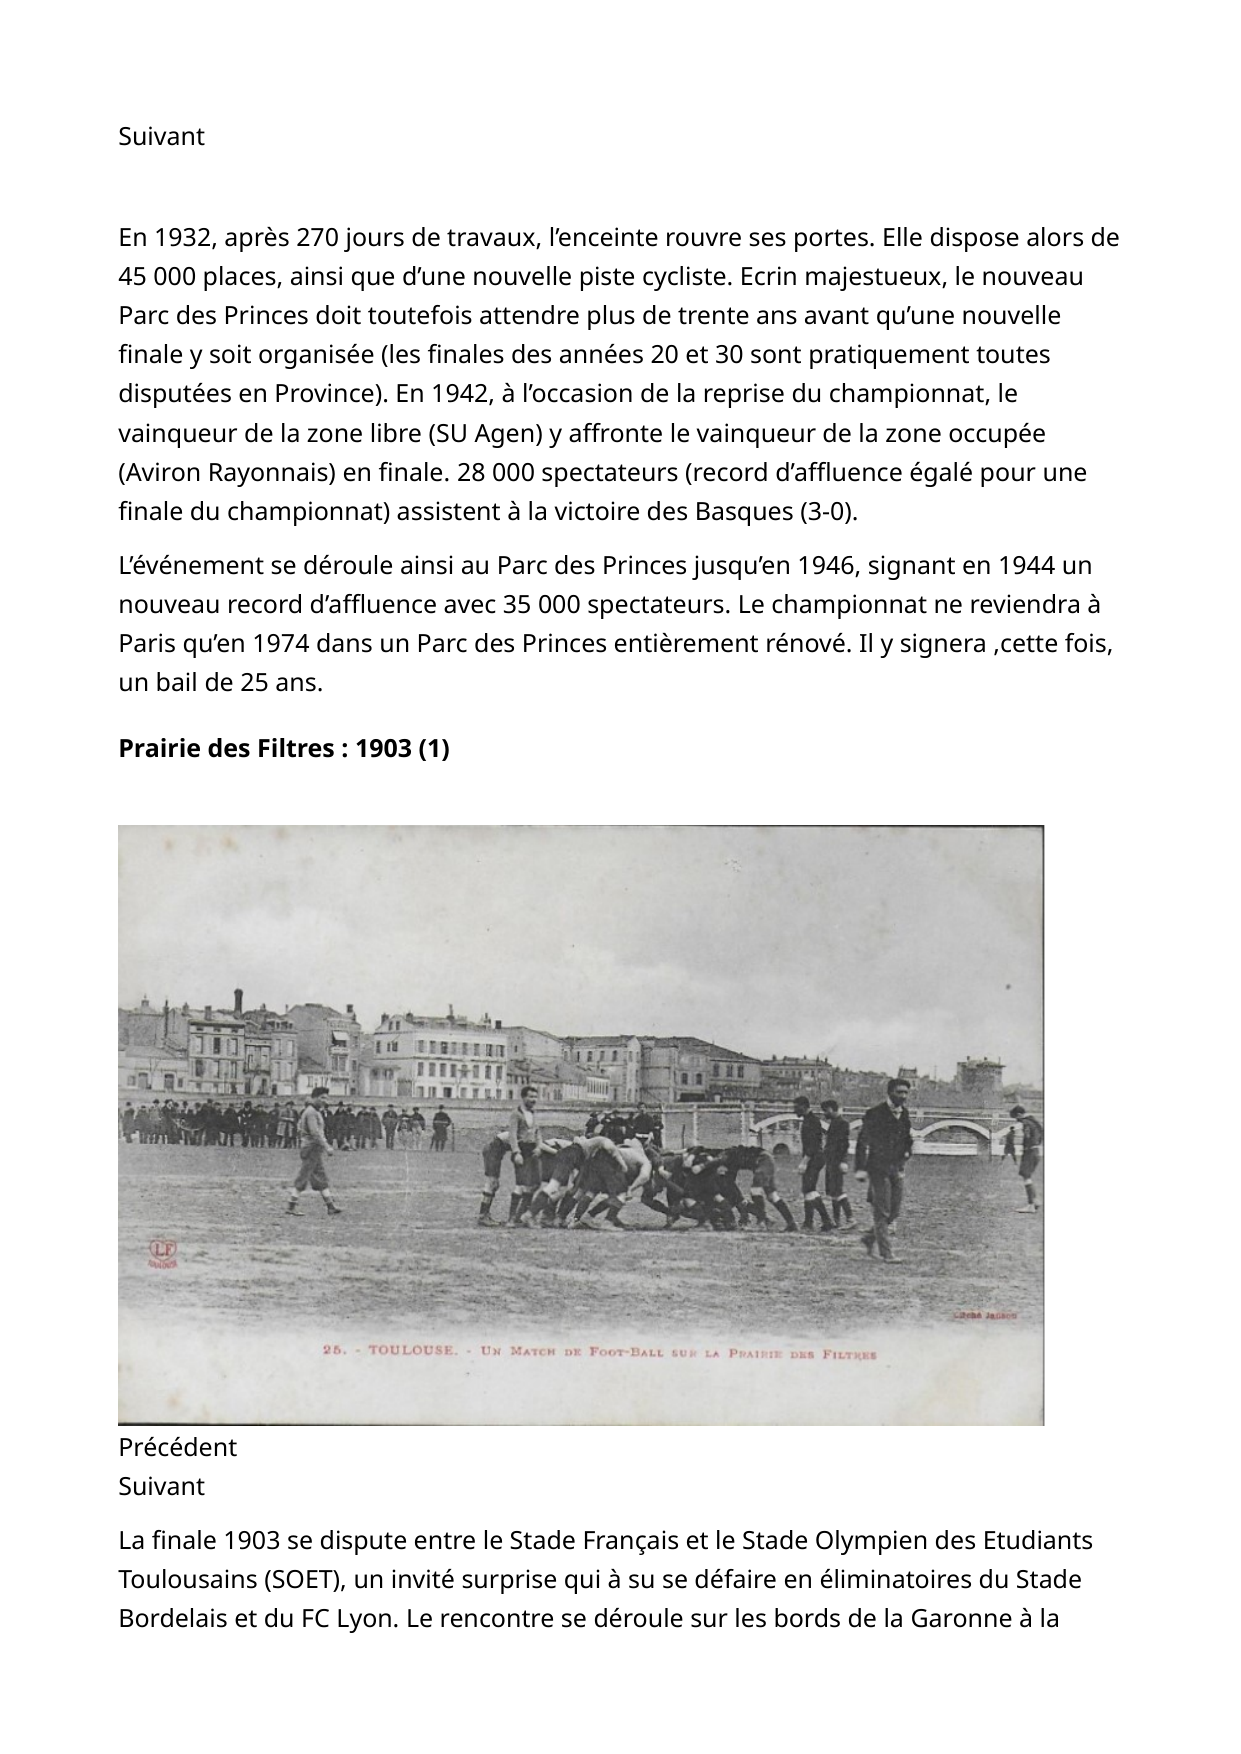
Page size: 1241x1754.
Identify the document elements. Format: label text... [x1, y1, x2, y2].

text Suivant [118, 1469, 1122, 1503]
text La finale 1903 se dispute entre le Stade Français et le Stade Olympien des Etudiants Toulousains (SOET), un invité surprise qui à su se défaire en éliminatoires du Stade Bordelais et du FC Lyon. Le rencontre se déroule sur les bords de la Garonne à la [118, 1522, 1122, 1635]
subtitle Prairie des Filtres : 1903 (1) [118, 731, 1122, 765]
text Précédent [118, 1429, 1122, 1464]
text Suivant [118, 118, 1122, 152]
picture [118, 825, 1045, 1426]
text L’événement se déroule ainsi au Parc des Princes jusqu’en 1946, signant en 1944 un nouveau record d’affluence avec 35 000 spectateurs. Le championnat ne reviendra à Paris qu’en 1974 dans un Parc des Princes entièrement rénové. Il y signera ,cette fois, un bail de 25 ans. [118, 547, 1122, 699]
text En 1932, après 270 jours de travaux, l’enceinte rouvre ses portes. Elle dispose alors de 45 000 places, ainsi que d’une nouvelle piste cycliste. Ecrin majestueux, le nouveau Parc des Princes doit toutefois attendre plus de trente ans avant qu’une nouvelle finale y soit organisée (les finales des années 20 et 30 sont pratiquement toutes disputées en Province). En 1942, à l’occasion de la reprise du championnat, le vainqueur de la zone libre (SU Agen) y affronte le vainqueur de la zone occupée (Aviron Rayonnais) en finale. 28 000 spectateurs (record d’affluence égalé pour une finale du championnat) assistent à la victoire des Basques (3-0). [118, 219, 1122, 528]
